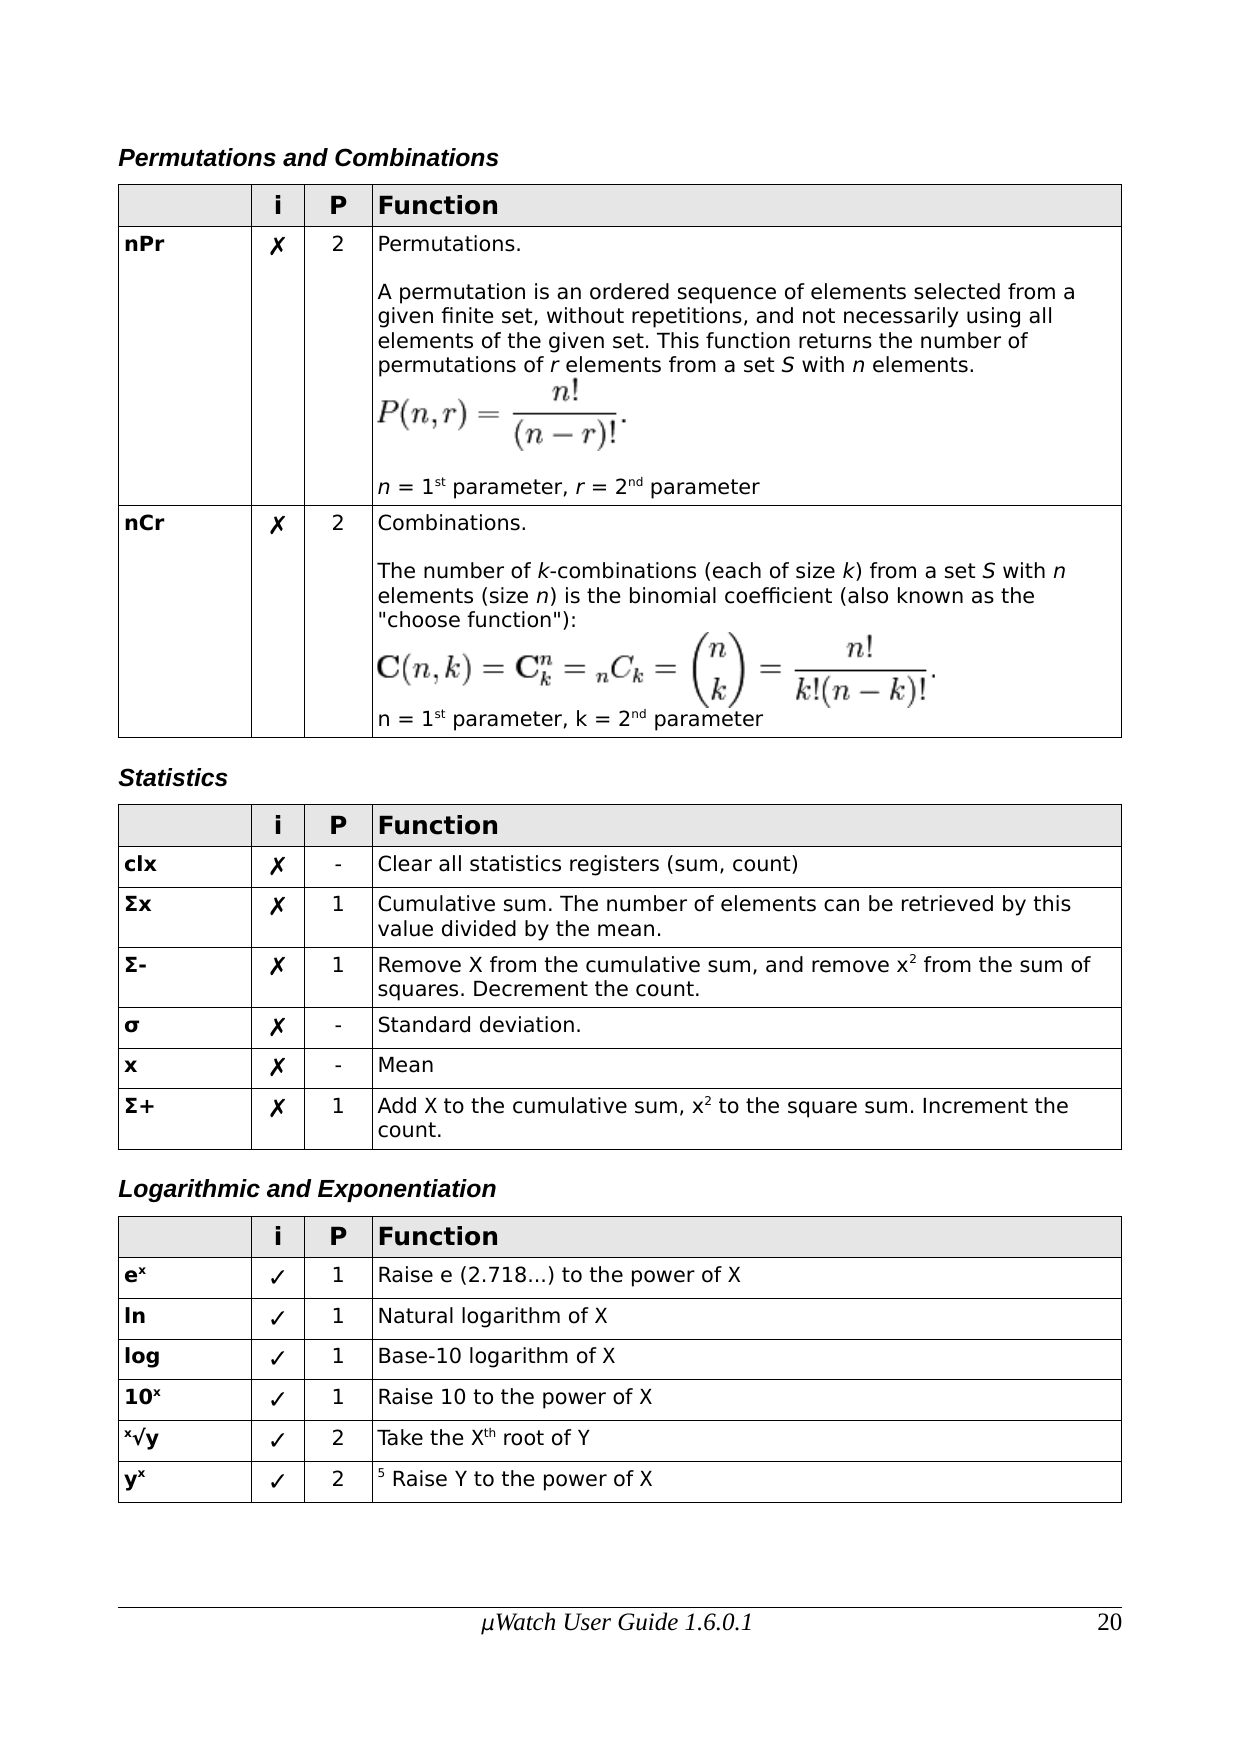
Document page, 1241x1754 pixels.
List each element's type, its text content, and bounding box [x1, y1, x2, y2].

table_cell - [305, 1049, 372, 1088]
table_cell ✓ [252, 1258, 304, 1298]
table_header [119, 1217, 251, 1257]
table_cell Clear all statistics registers (sum, count) [373, 847, 1121, 887]
table_cell ✗ [252, 1008, 304, 1048]
subtitle Logarithmic and Exponentiation [118, 1174, 1122, 1203]
table_cell Raise e (2.718...) to the power of X [373, 1258, 1121, 1298]
table_cell ✗ [252, 948, 304, 1007]
table_cell nPr [119, 227, 251, 505]
table_cell clx [119, 847, 251, 887]
table_cell ✗ [252, 227, 304, 505]
table_header P [305, 185, 372, 226]
table_cell ✗ [252, 506, 304, 737]
table_cell Base-10 logarithm of X [373, 1340, 1121, 1379]
table_header i [252, 805, 304, 846]
table_cell 1 [305, 1299, 372, 1339]
table_cell ✓ [252, 1462, 304, 1502]
table_header Function [373, 1217, 1121, 1257]
table_cell ✗ [252, 847, 304, 887]
picture [377, 632, 935, 708]
subtitle Permutations and Combinations [118, 143, 1122, 172]
table_cell - [305, 847, 372, 887]
table_header P [305, 1217, 372, 1257]
table_cell x√y [119, 1421, 251, 1461]
table_cell ✗ [252, 1089, 304, 1148]
table_header [119, 185, 251, 226]
table_cell Raise 10 to the power of X [373, 1380, 1121, 1420]
table_cell Mean [373, 1049, 1121, 1088]
table_cell 1 [305, 888, 372, 947]
table_header i [252, 185, 304, 226]
picture [377, 377, 626, 451]
table_cell 2 [305, 1421, 372, 1461]
table_cell Remove X from the cumulative sum, and remove x2 from the sum of squares. Decrement the count. [373, 948, 1121, 1007]
table_cell 2 [305, 1462, 372, 1502]
table_cell 5 Raise Y to the power of X [373, 1462, 1121, 1502]
table_cell ✓ [252, 1299, 304, 1339]
table_cell ✓ [252, 1340, 304, 1379]
table_cell 10x [119, 1380, 251, 1420]
table_header Function [373, 185, 1121, 226]
table_cell σ [119, 1008, 251, 1048]
table_header [119, 805, 251, 846]
table_cell 1 [305, 948, 372, 1007]
table_cell 1 [305, 1380, 372, 1420]
table_cell Σ- [119, 948, 251, 1007]
table_cell ✓ [252, 1421, 304, 1461]
table_cell log [119, 1340, 251, 1379]
table_cell ln [119, 1299, 251, 1339]
table_cell yx [119, 1462, 251, 1502]
table_cell 2 [305, 227, 372, 505]
table_cell Permutations. A permutation is an ordered sequence of elements selected from a given finite set, without repetitions, and not necessarily using all elements of the given set. This function returns the number of permutations of r elements from a set S with n elements. n = 1st parameter, r = 2nd parameter [373, 227, 1121, 505]
table_cell Natural logarithm of X [373, 1299, 1121, 1339]
table_cell Take the Xth root of Y [373, 1421, 1121, 1461]
table_cell 1 [305, 1089, 372, 1148]
table_cell ex [119, 1258, 251, 1298]
table_cell ✗ [252, 1049, 304, 1088]
table_cell - [305, 1008, 372, 1048]
table_cell x [119, 1049, 251, 1088]
table_cell Σx [119, 888, 251, 947]
table_cell Combinations. The number of k-combinations (each of size k) from a set S with n elements (size n) is the binomial coefficient (also known as the "choose function"): n = 1st parameter, k = 2nd parameter [373, 506, 1121, 737]
table_header P [305, 805, 372, 846]
table_header Function [373, 805, 1121, 846]
table_cell ✗ [252, 888, 304, 947]
table_cell 1 [305, 1258, 372, 1298]
table_cell Cumulative sum. The number of elements can be retrieved by this value divided by the mean. [373, 888, 1121, 947]
table_cell ✓ [252, 1380, 304, 1420]
table_header i [252, 1217, 304, 1257]
table_cell Σ+ [119, 1089, 251, 1148]
subtitle Statistics [118, 763, 1122, 792]
table_cell Add X to the cumulative sum, x2 to the square sum. Increment the count. [373, 1089, 1121, 1148]
table_cell 1 [305, 1340, 372, 1379]
table_cell nCr [119, 506, 251, 737]
table_cell 2 [305, 506, 372, 737]
table_cell Standard deviation. [373, 1008, 1121, 1048]
